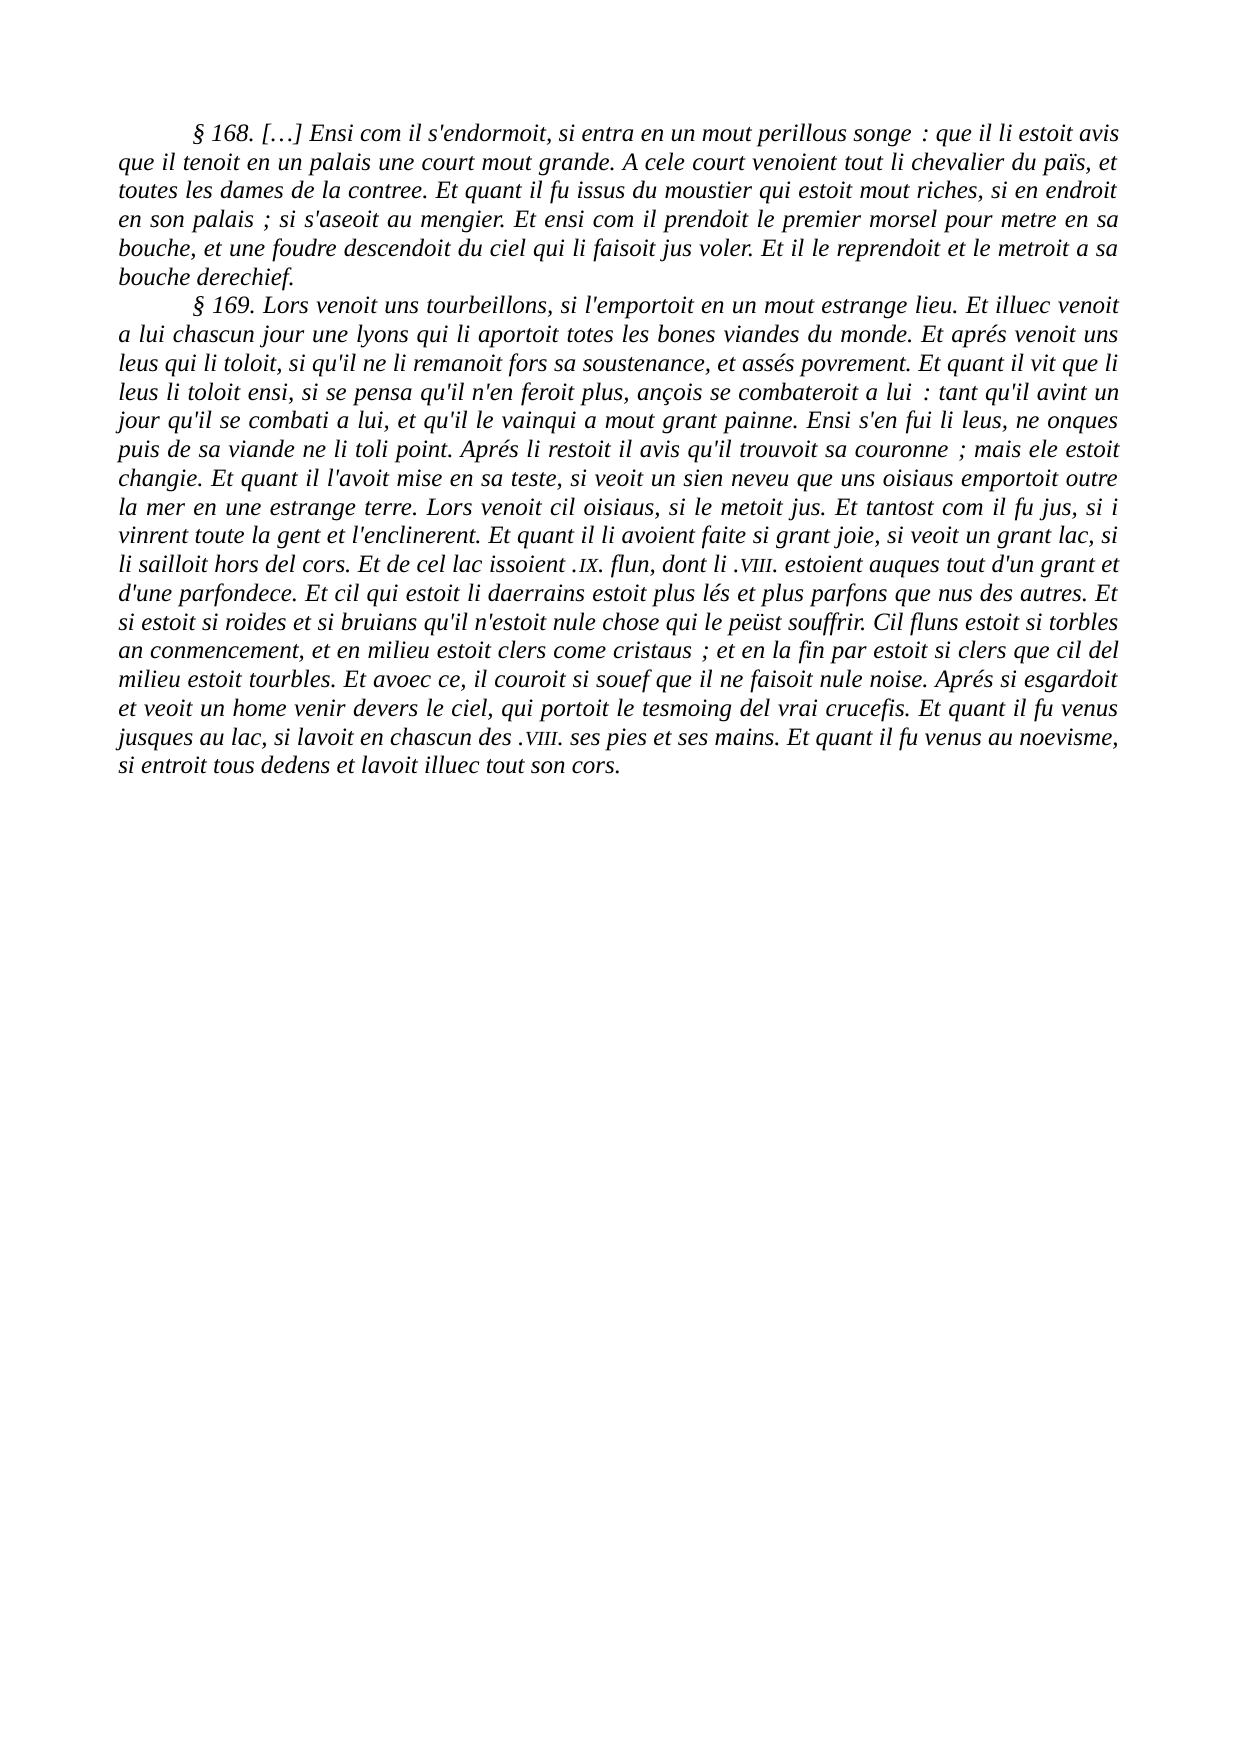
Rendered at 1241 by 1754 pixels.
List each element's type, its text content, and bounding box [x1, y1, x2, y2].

text § 169. Lors venoit uns tourbeillons, si l'emportoit en un mout estrange lieu. Et illuec venoit a lui chascun jour une lyons qui li aportoit totes les bones viandes du monde. Et aprés venoit uns leus qui li toloit, si qu'il ne li remanoit fors sa soustenance, et assés povrement. Et quant il vit que li leus li toloit ensi, si se pensa qu'il n'en feroit plus, ançois se combateroit a lui : tant qu'il avint un jour qu'il se combati a lui, et qu'il le vainqui a mout grant painne. Ensi s'en fui li leus, ne onques puis de sa viande ne li toli point. Aprés li restoit il avis qu'il trouvoit sa couronne ; mais ele estoit changie. Et quant il l'avoit mise en sa teste, si veoit un sien neveu que uns oisiaus emportoit outre la mer en une estrange terre. Lors venoit cil oisiaus, si le metoit jus. Et tantost com il fu jus, si i vinrent toute la gent et l'enclinerent. Et quant il li avoient faite si grant joie, si veoit un grant lac, si li sailloit hors del cors. Et de cel lac issoient .ix. flun, dont li .viii. estoient auques tout d'un grant et d'une parfondece. Et cil qui estoit li daerrains estoit plus lés et plus parfons que nus des autres. Et si estoit si roides et si bruians qu'il n'estoit nule chose qui le peüst souffrir. Cil fluns estoit si torbles an conmencement, et en milieu estoit clers come cristaus ; et en la fin par estoit si clers que cil del milieu estoit tourbles. Et avoec ce, il couroit si souef que il ne faisoit nule noise. Aprés si esgardoit et veoit un home venir devers le ciel, qui portoit le tesmoing del vrai crucefis. Et quant il fu venus jusques au lac, si lavoit en chascun des .viii. ses pies et ses mains. Et quant il fu venus au noevisme, si entroit tous dedens et lavoit illuec tout son cors. [118, 291, 1122, 779]
text § 168. […] Ensi com il s'endormoit, si entra en un mout perillous songe : que il li estoit avis que il tenoit en un palais une court mout grande. A cele court venoient tout li chevalier du païs, et toutes les dames de la contree. Et quant il fu issus du moustier qui estoit mout riches, si en endroit en son palais ; si s'aseoit au mengier. Et ensi com il prendoit le premier morsel pour metre en sa bouche, et une foudre descendoit du ciel qui li faisoit jus voler. Et il le reprendoit et le metroit a sa bouche derechief. [118, 118, 1122, 291]
